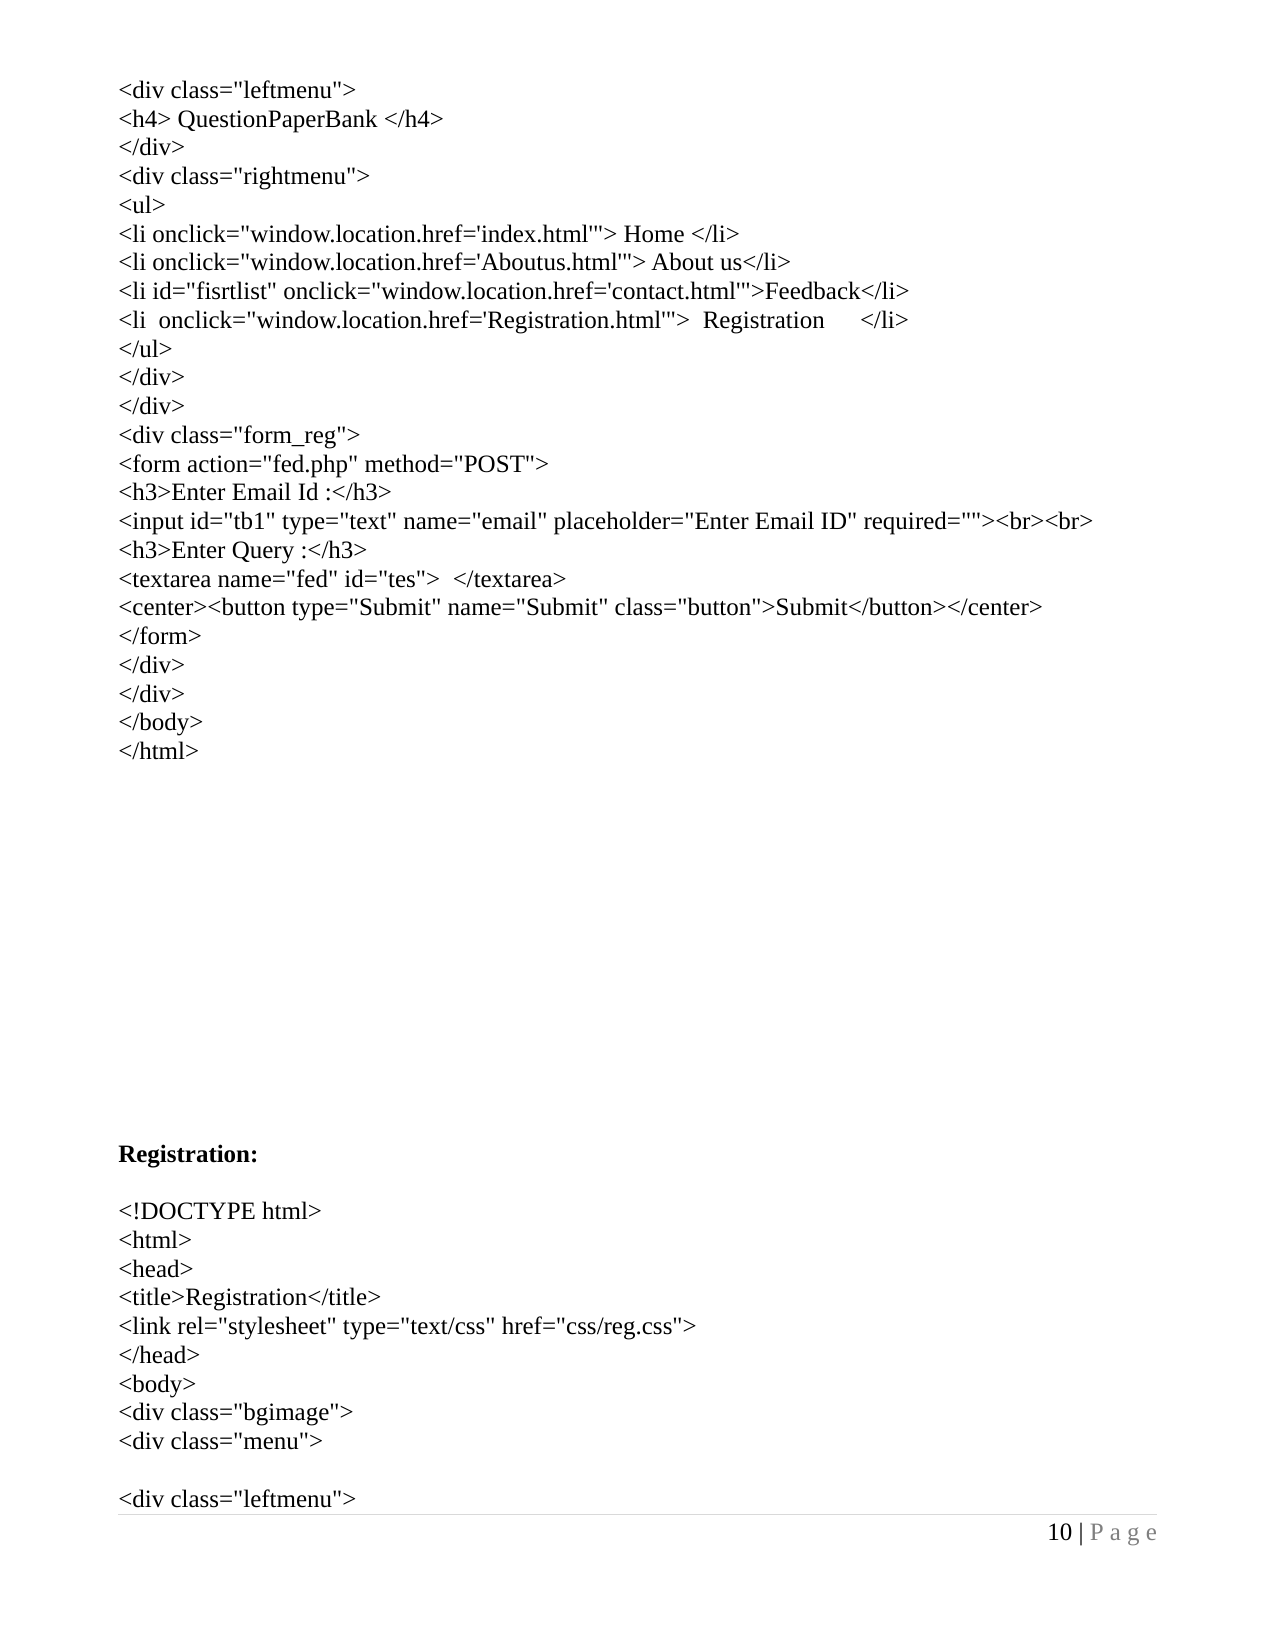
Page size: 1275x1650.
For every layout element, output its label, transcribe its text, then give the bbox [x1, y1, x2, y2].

text </head> [118, 1340, 1157, 1369]
text <div class="menu"> [118, 1426, 1157, 1455]
text <h3>Enter Query :</h3> [118, 535, 1157, 564]
text <h4> QuestionPaperBank </h4> [118, 104, 1157, 132]
text <li onclick="window.location.href='index.html'"> Home </li> [118, 219, 1157, 247]
text <div class="bgimage"> [118, 1397, 1157, 1426]
text </ul> [118, 334, 1157, 362]
text <ul> [118, 190, 1157, 219]
text <head> [118, 1254, 1157, 1282]
text <!DOCTYPE html> [118, 1196, 1157, 1225]
text Registration: [118, 1139, 1157, 1167]
text </div> [118, 132, 1157, 161]
text <div class="leftmenu"> [118, 1484, 1157, 1512]
text </form> [118, 621, 1157, 650]
text </div> [118, 650, 1157, 679]
text <input id="tb1" type="text" name="email" placeholder="Enter Email ID" required=""><br><br> [118, 506, 1157, 535]
text </div> [118, 679, 1157, 707]
text <div class="leftmenu"> [118, 75, 1157, 104]
text <div class="rightmenu"> [118, 161, 1157, 190]
text <li id="fisrtlist" onclick="window.location.href='contact.html'">Feedback</li> [118, 276, 1157, 305]
text <html> [118, 1225, 1157, 1254]
text </div> [118, 362, 1157, 391]
text <form action="fed.php" method="POST"> [118, 449, 1157, 477]
text </div> [118, 391, 1157, 420]
text <li onclick="window.location.href='Registration.html'"> Registration </li> [118, 305, 1157, 334]
text <textarea name="fed" id="tes"> </textarea> [118, 564, 1157, 592]
text </body> [118, 707, 1157, 736]
text <div class="form_reg"> [118, 420, 1157, 449]
text <li onclick="window.location.href='Aboutus.html'"> About us</li> [118, 247, 1157, 276]
text </html> [118, 736, 1157, 765]
text <body> [118, 1369, 1157, 1397]
text <link rel="stylesheet" type="text/css" href="css/reg.css"> [118, 1311, 1157, 1340]
text <title>Registration</title> [118, 1282, 1157, 1311]
text <h3>Enter Email Id :</h3> [118, 477, 1157, 506]
text <center><button type="Submit" name="Submit" class="button">Submit</button></center> [118, 592, 1157, 621]
